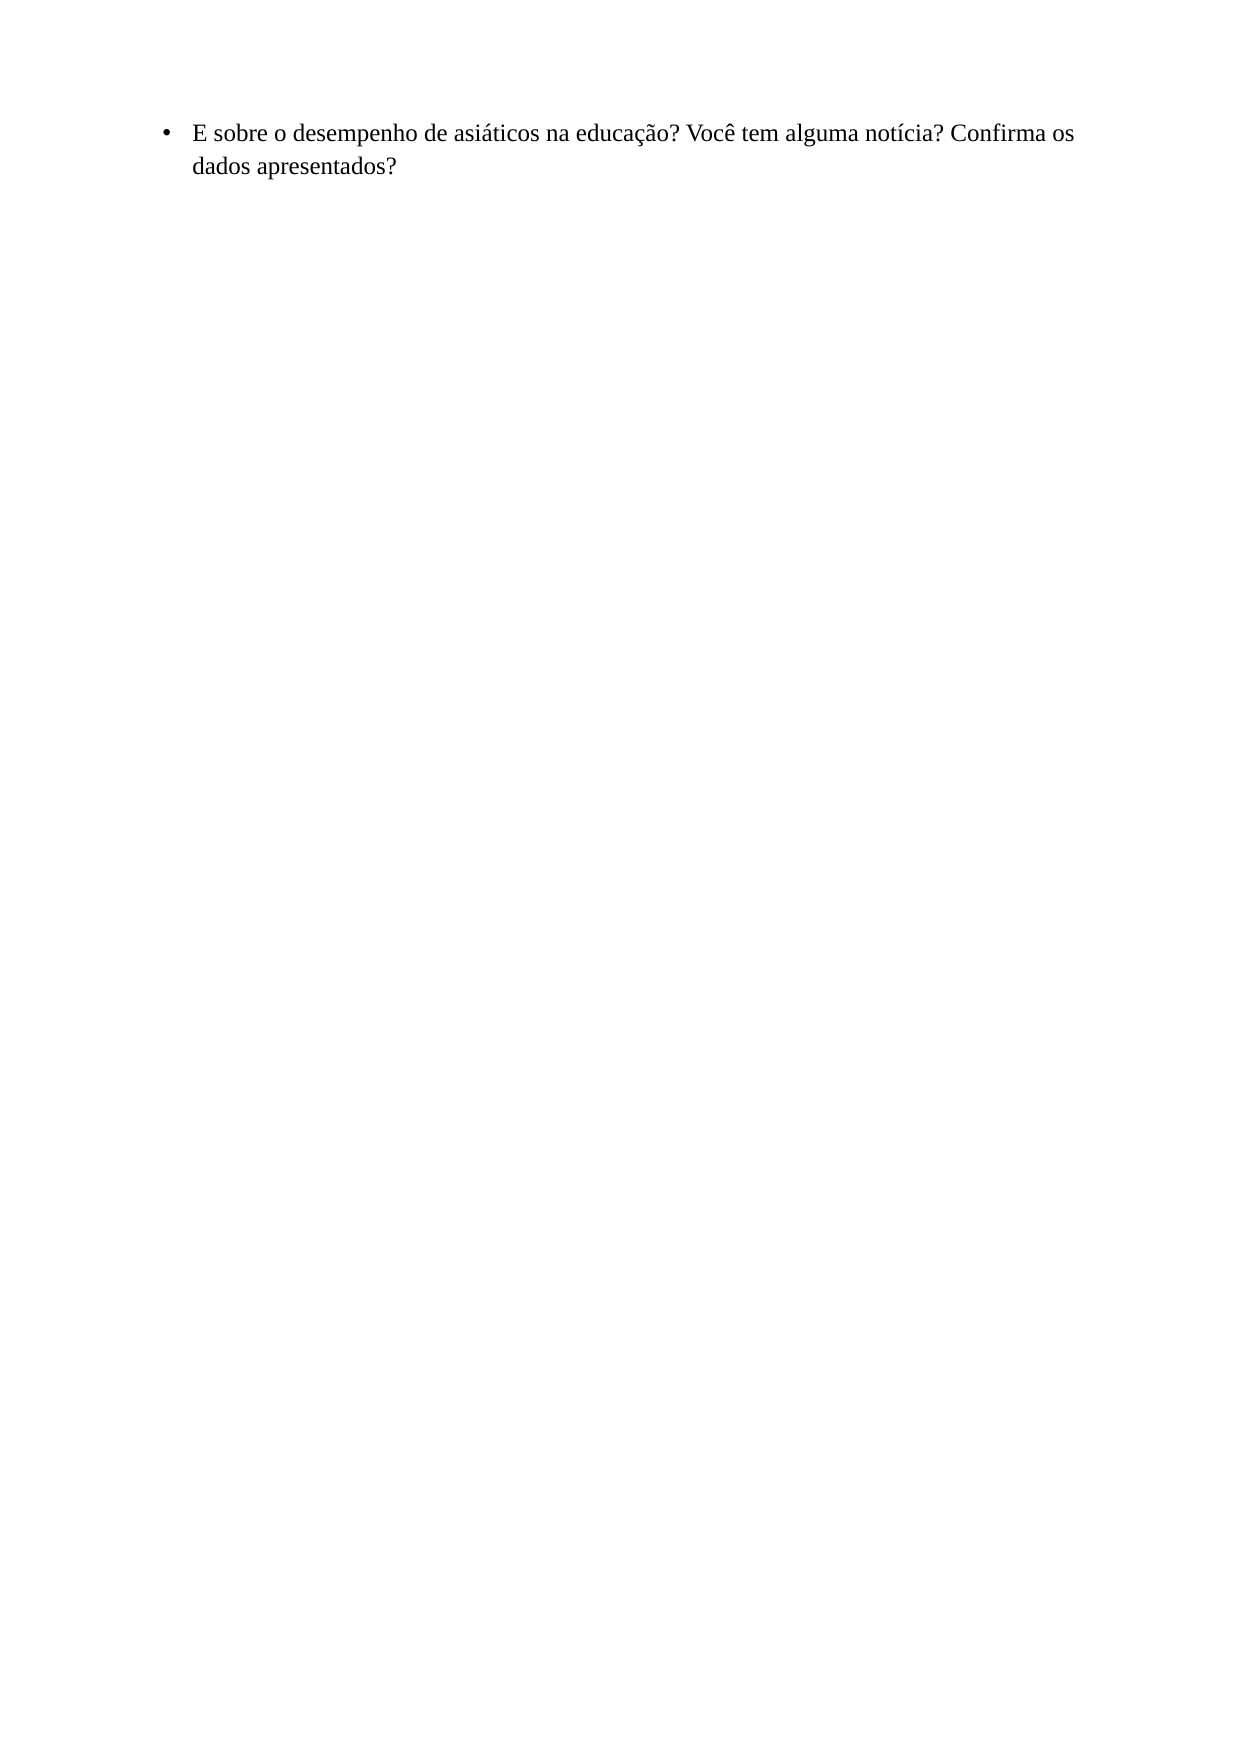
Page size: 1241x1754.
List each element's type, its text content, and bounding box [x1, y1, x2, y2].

list E sobre o desempenho de asiáticos na educação? Você tem alguma notícia? Confirma os dados apresentados? [162, 118, 1122, 180]
